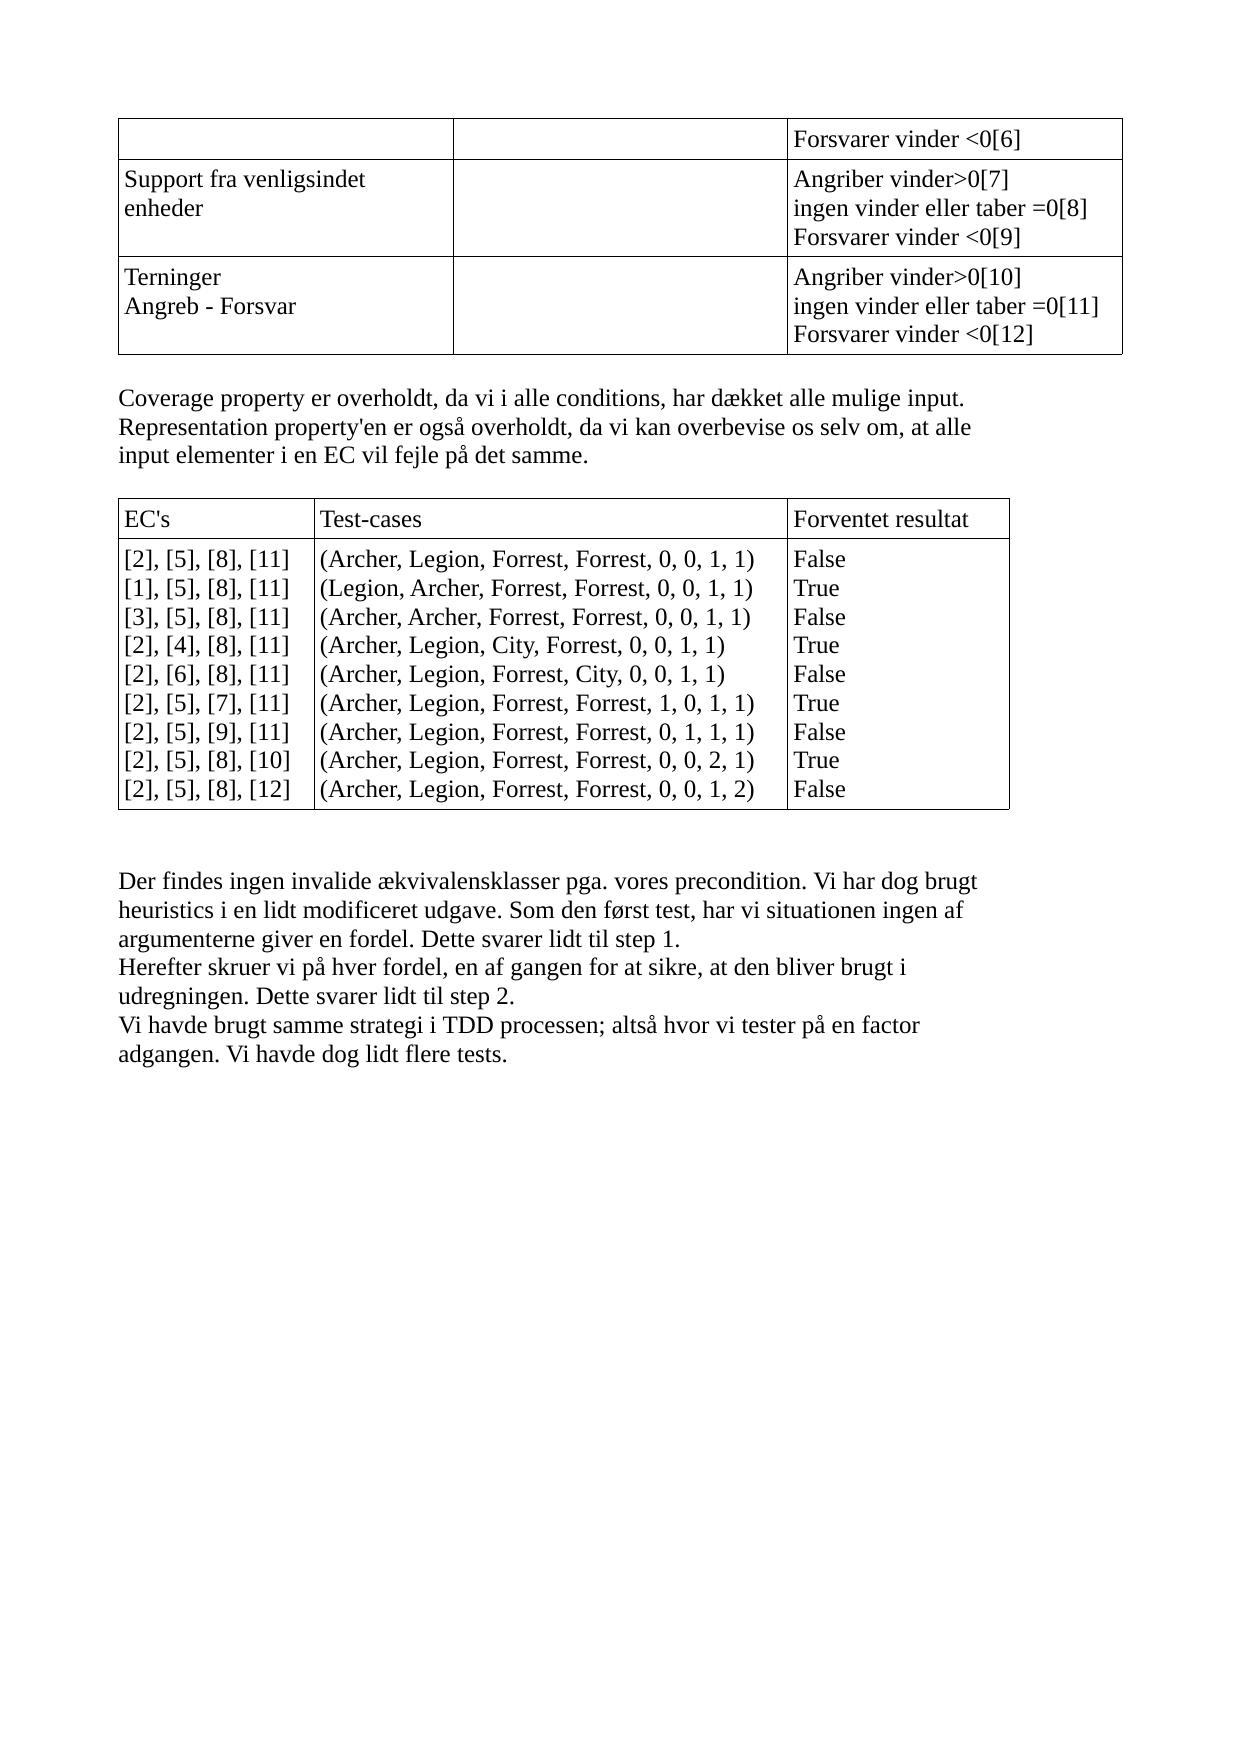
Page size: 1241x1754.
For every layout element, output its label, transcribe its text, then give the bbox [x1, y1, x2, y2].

table_header Forventet resultat [788, 499, 1009, 538]
table_cell Terninger Angreb - Forsvar [119, 257, 453, 354]
table_cell (Archer, Legion, Forrest, Forrest, 0, 0, 1, 1) (Legion, Archer, Forrest, Forrest, 0, 0, 1, 1) (Archer, Archer, Forrest, Forrest, 0, 0, 1, 1) (Archer, Legion, City, Forrest, 0, 0, 1, 1) (Archer, Legion, Forrest, City, 0, 0, 1, 1) (Archer, Legion, Forrest, Forrest, 1, 0, 1, 1) (Archer, Legion, Forrest, Forrest, 0, 1, 1, 1) (Archer, Legion, Forrest, Forrest, 0, 0, 2, 1) (Archer, Legion, Forrest, Forrest, 0, 0, 1, 2) [315, 539, 787, 808]
table_cell [454, 257, 787, 354]
table_header Test-cases [315, 499, 787, 538]
table_cell Angriber vinder>0[7] ingen vinder eller taber =0[8] Forsvarer vinder <0[9] [788, 160, 1122, 256]
table_cell False True False True False True False True False [788, 539, 1009, 808]
text Coverage property er overholdt, da vi i alle conditions, har dækket alle mulige input. [118, 383, 1122, 412]
table_cell [119, 119, 453, 158]
table_cell [454, 160, 787, 256]
table_cell Forsvarer vinder <0[6] [788, 119, 1122, 158]
text adgangen. Vi havde dog lidt flere tests. [118, 1039, 1122, 1067]
table_cell [454, 119, 787, 158]
text heuristics i en lidt modificeret udgave. Som den først test, har vi situationen ingen af [118, 895, 1122, 924]
text Representation property'en er også overholdt, da vi kan overbevise os selv om, at alle [118, 412, 1122, 440]
text input elementer i en EC vil fejle på det samme. [118, 440, 1122, 469]
text udregningen. Dette svarer lidt til step 2. [118, 981, 1122, 1010]
table_cell Angriber vinder>0[10] ingen vinder eller taber =0[11] Forsvarer vinder <0[12] [788, 257, 1122, 354]
text argumenterne giver en fordel. Dette svarer lidt til step 1. [118, 924, 1122, 952]
text Der findes ingen invalide ækvivalensklasser pga. vores precondition. Vi har dog brugt [118, 866, 1122, 895]
text Vi havde brugt samme strategi i TDD processen; altså hvor vi tester på en factor [118, 1010, 1122, 1039]
table_header EC's [119, 499, 314, 538]
text Herefter skruer vi på hver fordel, en af gangen for at sikre, at den bliver brugt i [118, 952, 1122, 981]
table_cell [2], [5], [8], [11] [1], [5], [8], [11] [3], [5], [8], [11] [2], [4], [8], [11] [2], [6], [8], [11] [2], [5], [7], [11] [2], [5], [9], [11] [2], [5], [8], [10] [2], [5], [8], [12] [119, 539, 314, 808]
table_cell Support fra venligsindet enheder [119, 160, 453, 256]
